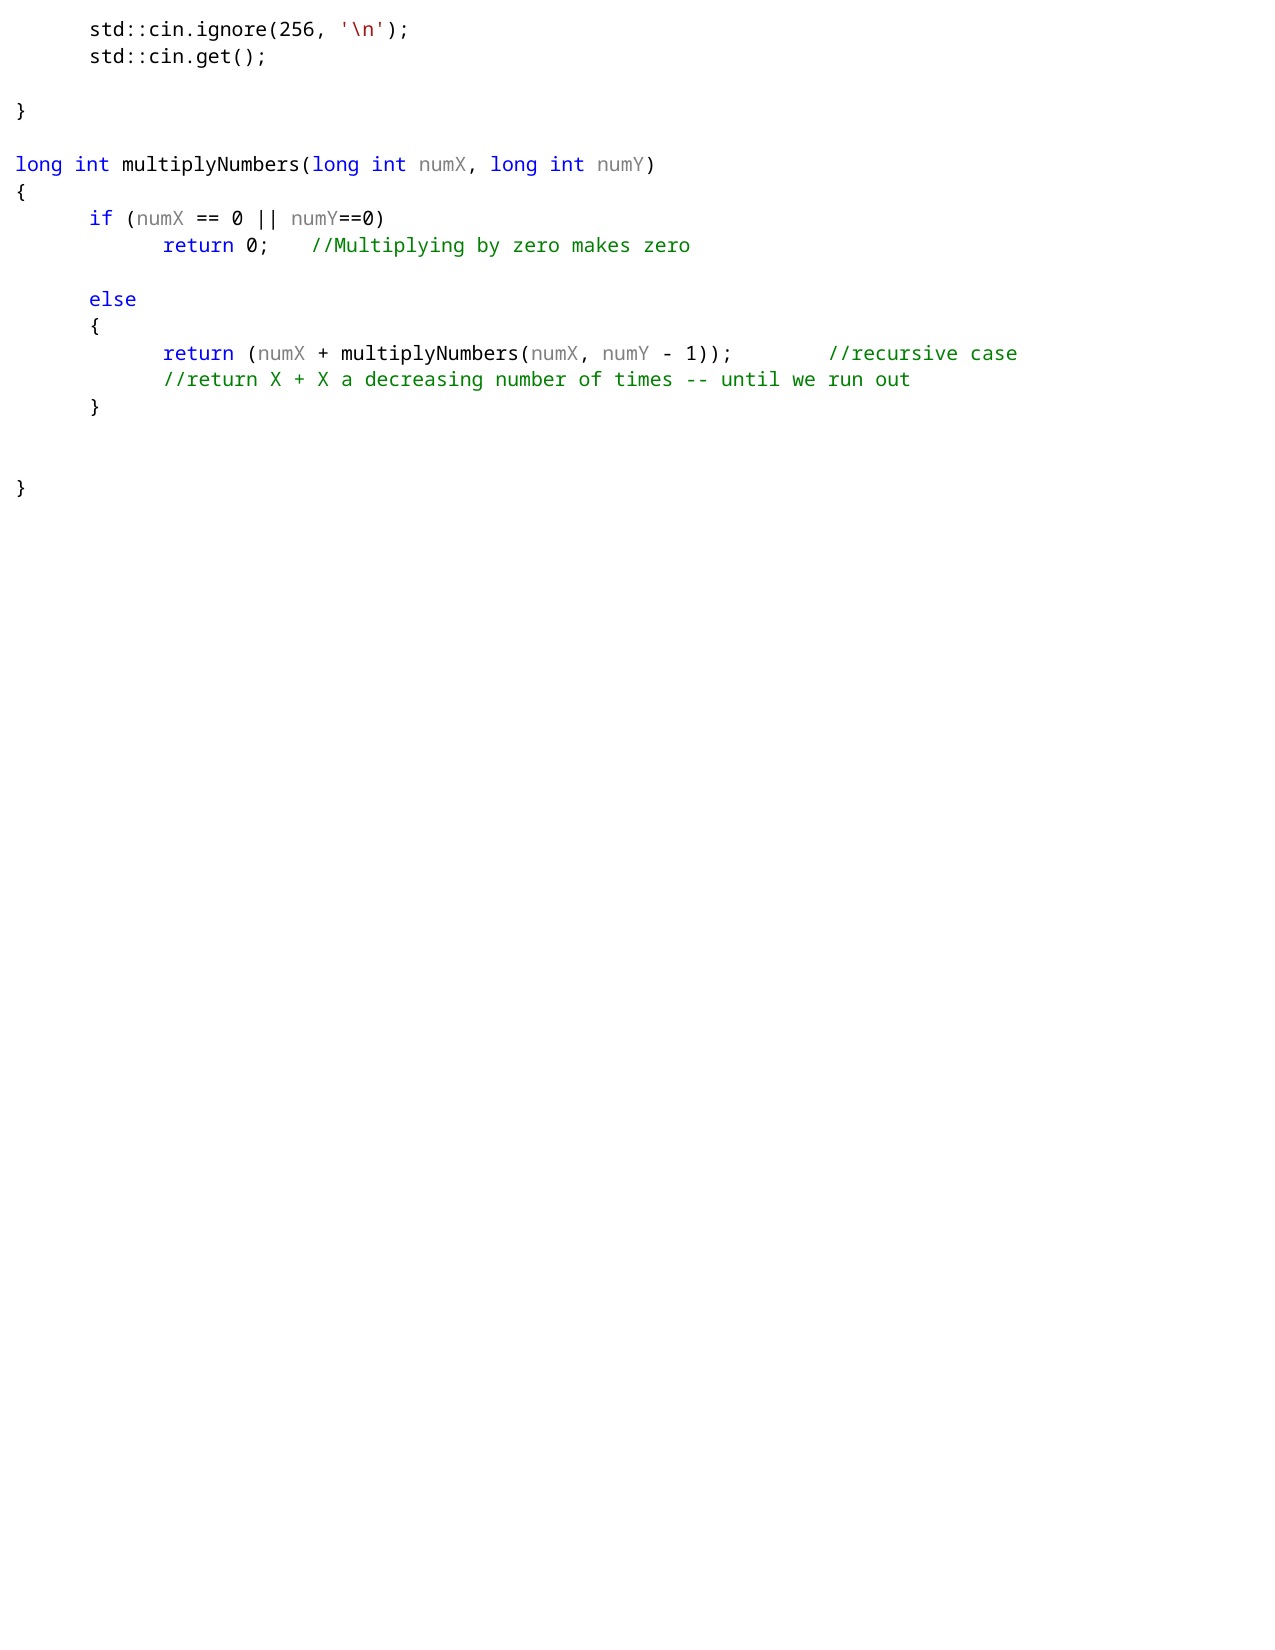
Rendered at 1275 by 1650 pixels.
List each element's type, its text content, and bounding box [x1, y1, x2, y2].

text return 0; //Multiplying by zero makes zero [15, 231, 1260, 258]
text else [15, 285, 1260, 312]
text { [15, 312, 1260, 339]
text //return X + X a decreasing number of times -- until we run out [15, 366, 1260, 393]
text std::cin.get(); [15, 42, 1260, 69]
text if (numX == 0 || numY==0) [15, 204, 1260, 231]
text { [15, 177, 1260, 204]
text long int multiplyNumbers(long int numX, long int numY) [15, 150, 1260, 177]
text std::cin.ignore(256, '\n'); [15, 15, 1260, 42]
text } [15, 474, 1260, 501]
text } [15, 96, 1260, 123]
text return (numX + multiplyNumbers(numX, numY - 1)); //recursive case [15, 339, 1260, 366]
text } [15, 393, 1260, 420]
